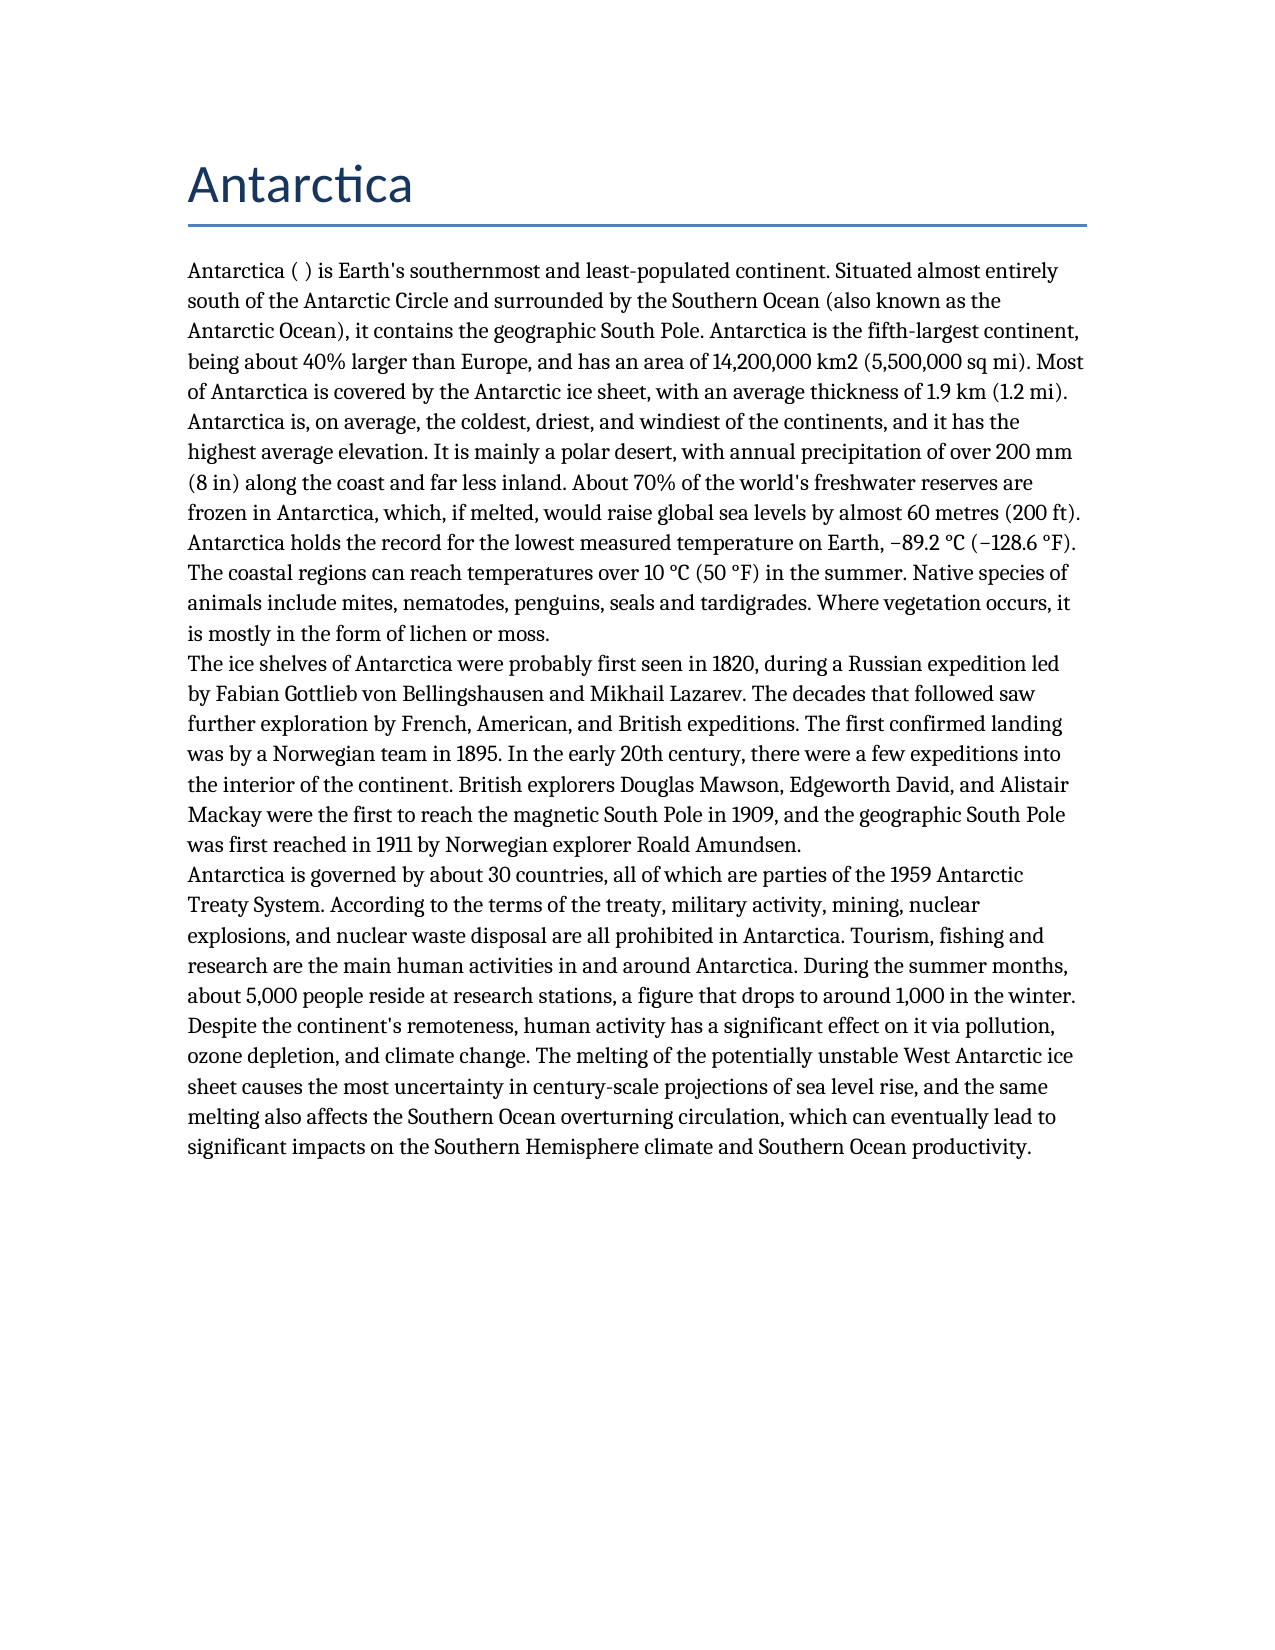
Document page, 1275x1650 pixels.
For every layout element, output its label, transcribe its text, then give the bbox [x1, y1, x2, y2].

title Antarctica [187, 150, 1087, 227]
text Antarctica ( ) is Earth's southernmost and least-populated continent. Situated almost entirely south of the Antarctic Circle and surrounded by the Southern Ocean (also known as the Antarctic Ocean), it contains the geographic South Pole. Antarctica is the fifth-largest continent, being about 40% larger than Europe, and has an area of 14,200,000 km2 (5,500,000 sq mi). Most of Antarctica is covered by the Antarctic ice sheet, with an average thickness of 1.9 km (1.2 mi). Antarctica is, on average, the coldest, driest, and windiest of the continents, and it has the highest average elevation. It is mainly a polar desert, with annual precipitation of over 200 mm (8 in) along the coast and far less inland. About 70% of the world's freshwater reserves are frozen in Antarctica, which, if melted, would raise global sea levels by almost 60 metres (200 ft). Antarctica holds the record for the lowest measured temperature on Earth, −89.2 °C (−128.6 °F). The coastal regions can reach temperatures over 10 °C (50 °F) in the summer. Native species of animals include mites, nematodes, penguins, seals and tardigrades. Where vegetation occurs, it is mostly in the form of lichen or moss. The ice shelves of Antarctica were probably first seen in 1820, during a Russian expedition led by Fabian Gottlieb von Bellingshausen and Mikhail Lazarev. The decades that followed saw further exploration by French, American, and British expeditions. The first confirmed landing was by a Norwegian team in 1895. In the early 20th century, there were a few expeditions into the interior of the continent. British explorers Douglas Mawson, Edgeworth David, and Alistair Mackay were the first to reach the magnetic South Pole in 1909, and the geographic South Pole was first reached in 1911 by Norwegian explorer Roald Amundsen. Antarctica is governed by about 30 countries, all of which are parties of the 1959 Antarctic Treaty System. According to the terms of the treaty, military activity, mining, nuclear explosions, and nuclear waste disposal are all prohibited in Antarctica. Tourism, fishing and research are the main human activities in and around Antarctica. During the summer months, about 5,000 people reside at research stations, a figure that drops to around 1,000 in the winter. Despite the continent's remoteness, human activity has a significant effect on it via pollution, ozone depletion, and climate change. The melting of the potentially unstable West Antarctic ice sheet causes the most uncertainty in century-scale projections of sea level rise, and the same melting also affects the Southern Ocean overturning circulation, which can eventually lead to significant impacts on the Southern Hemisphere climate and Southern Ocean productivity. [187, 258, 1087, 1160]
